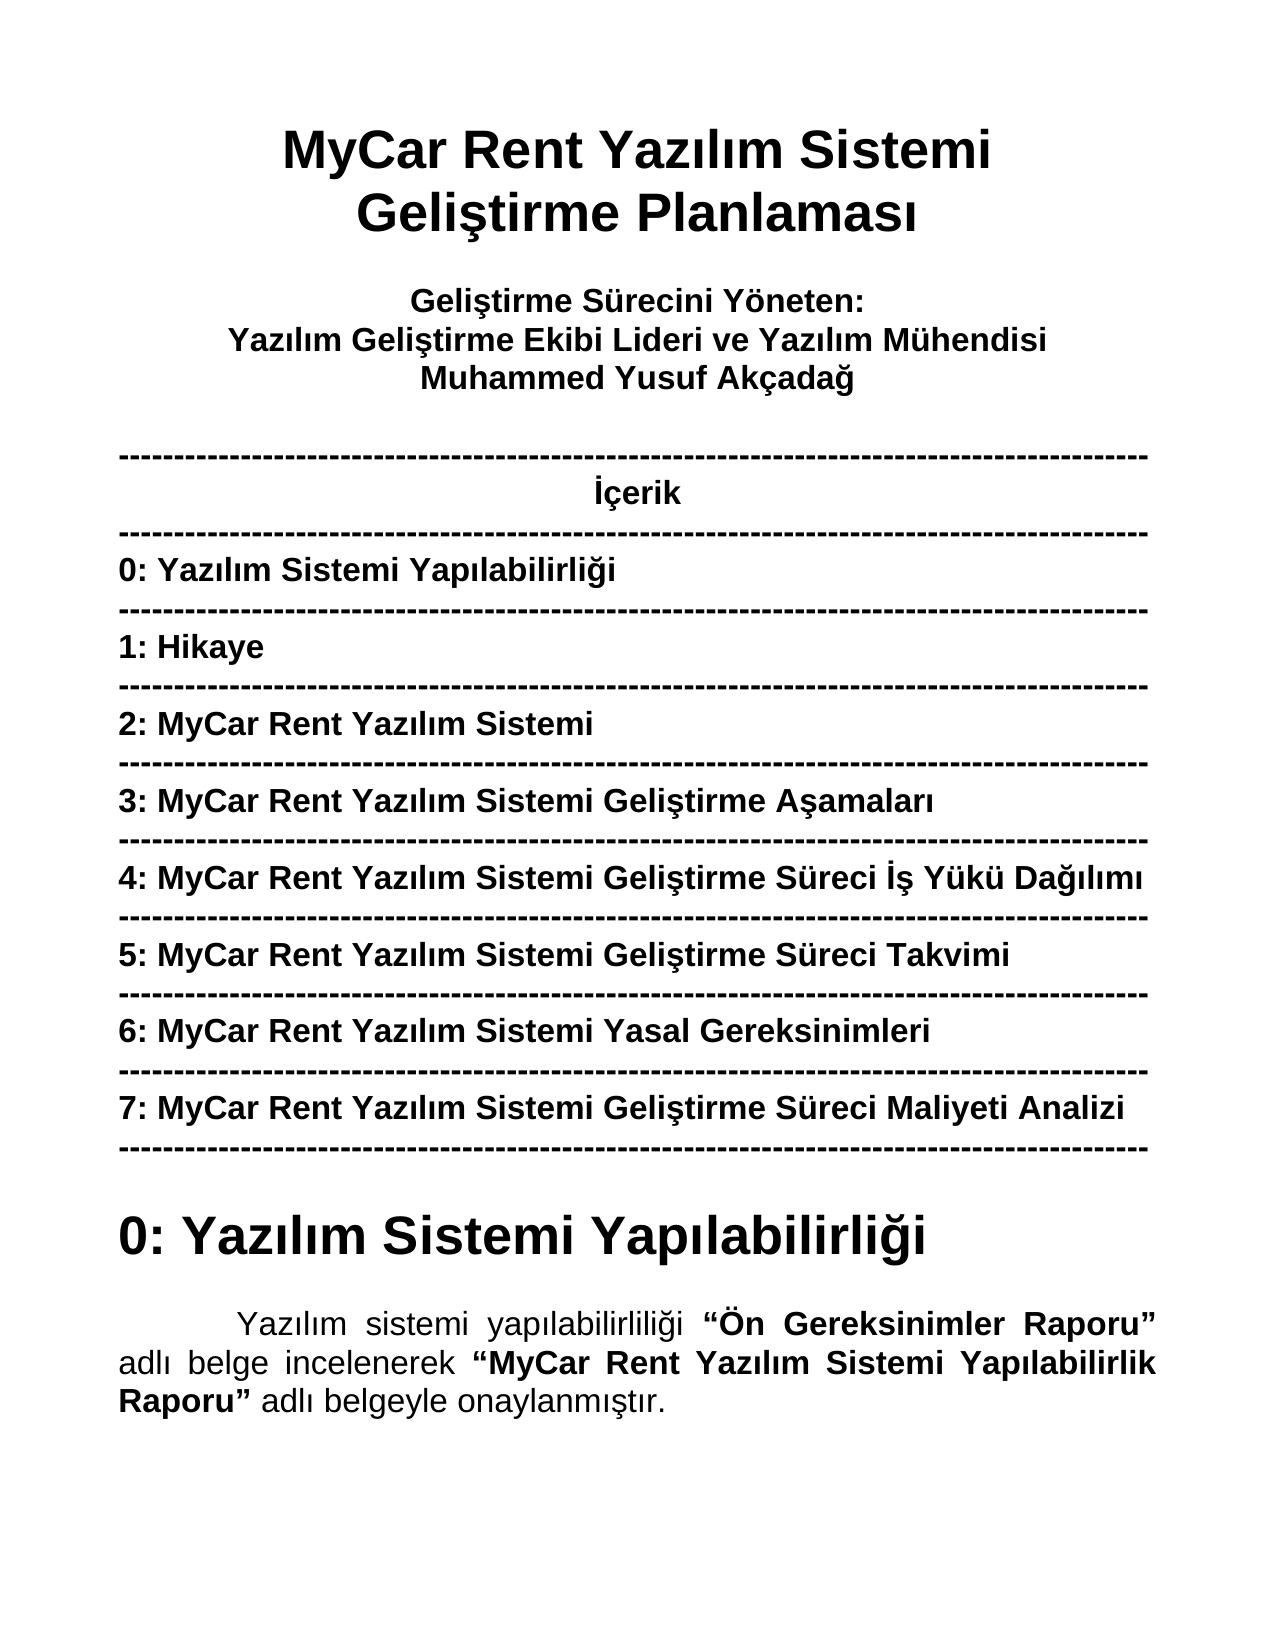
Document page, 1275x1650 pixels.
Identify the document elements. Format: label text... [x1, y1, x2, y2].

text MyCar Rent Yazılım Sistemi [118, 118, 1157, 180]
text --------------------------------------------------------------------------------------------- [118, 742, 1157, 781]
text Yazılım sistemi yapılabilirliliği “Ön Gereksinimler Raporu” adlı belge incelenerek “MyCar Rent Yazılım Sistemi Yapılabilirlik Raporu” adlı belgeyle onaylanmıştır. [118, 1304, 1157, 1420]
text --------------------------------------------------------------------------------------------- [118, 896, 1157, 934]
text 1: Hikaye [118, 627, 1157, 666]
text 7: MyCar Rent Yazılım Sistemi Geliştirme Süreci Maliyeti Analizi [118, 1088, 1157, 1127]
text 2: MyCar Rent Yazılım Sistemi [118, 704, 1157, 742]
text --------------------------------------------------------------------------------------------- [118, 589, 1157, 627]
text 4: MyCar Rent Yazılım Sistemi Geliştirme Süreci İş Yükü Dağılımı [118, 858, 1157, 896]
text İçerik [118, 473, 1157, 512]
text --------------------------------------------------------------------------------------------- [118, 819, 1157, 858]
text 3: MyCar Rent Yazılım Sistemi Geliştirme Aşamaları [118, 781, 1157, 819]
text --------------------------------------------------------------------------------------------- [118, 435, 1157, 473]
text --------------------------------------------------------------------------------------------- [118, 973, 1157, 1011]
text Geliştirme Planlaması [118, 180, 1157, 243]
text 5: MyCar Rent Yazılım Sistemi Geliştirme Süreci Takvimi [118, 934, 1157, 973]
text --------------------------------------------------------------------------------------------- [118, 1127, 1157, 1165]
text Muhammed Yusuf Akçadağ [118, 358, 1157, 396]
text 0: Yazılım Sistemi Yapılabilirliği [118, 550, 1157, 589]
text --------------------------------------------------------------------------------------------- [118, 666, 1157, 704]
text --------------------------------------------------------------------------------------------- [118, 1050, 1157, 1088]
text --------------------------------------------------------------------------------------------- [118, 512, 1157, 550]
text 0: Yazılım Sistemi Yapılabilirliği [118, 1204, 1157, 1266]
text Geliştirme Sürecini Yöneten: [118, 281, 1157, 319]
text Yazılım Geliştirme Ekibi Lideri ve Yazılım Mühendisi [118, 319, 1157, 358]
text 6: MyCar Rent Yazılım Sistemi Yasal Gereksinimleri [118, 1011, 1157, 1050]
